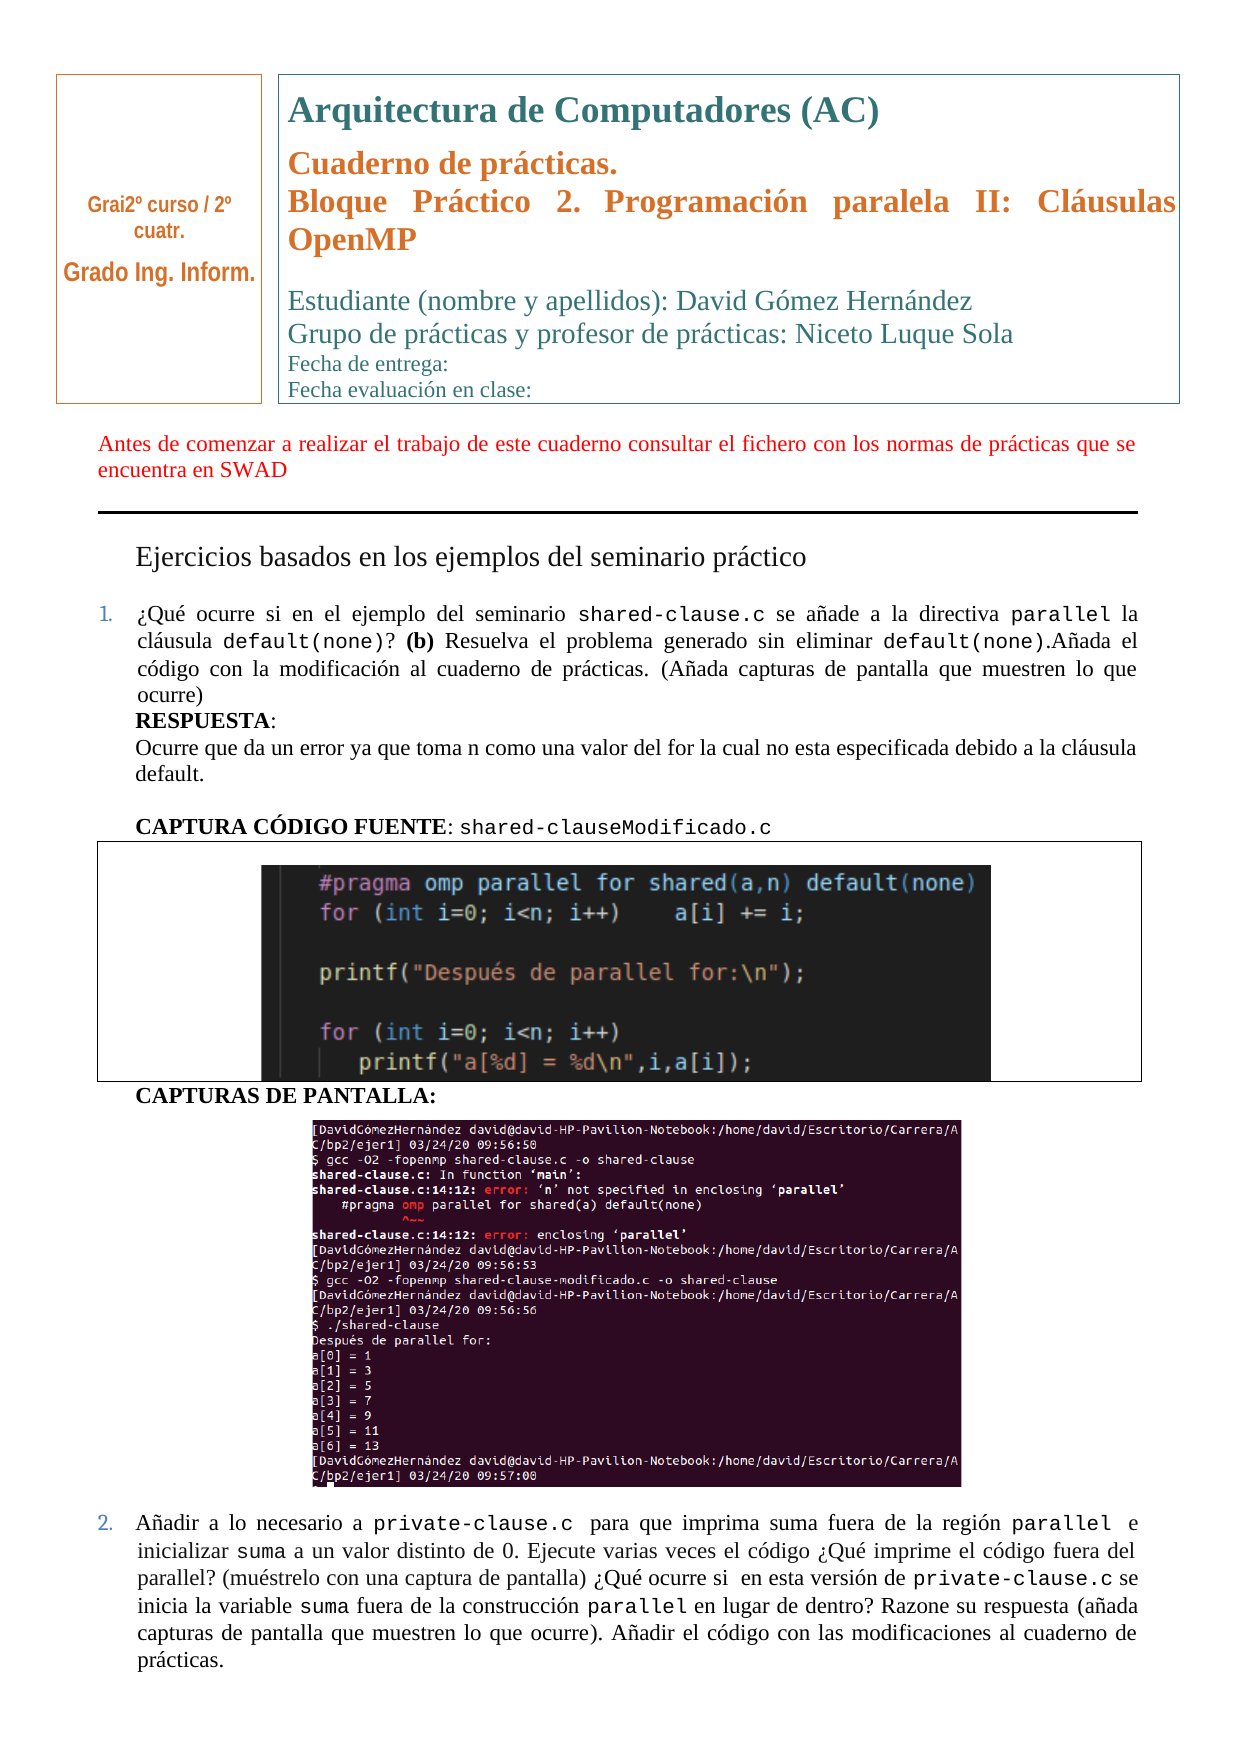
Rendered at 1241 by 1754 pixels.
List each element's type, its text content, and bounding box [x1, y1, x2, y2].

text CAPTURAS DE PANTALLA: [135, 1082, 1138, 1108]
list ¿Qué ocurre si en el ejemplo del seminario shared-clause.c se añade a la directiva parallel la cláusula default(none)? (b) Resuelva el problema generado sin eliminar default(none).Añada el código con la modificación al cuaderno de prácticas. (Añada capturas de pantalla que muestren lo que ocurre) [99, 600, 1138, 708]
picture [312, 1120, 962, 1487]
picture [261, 865, 991, 1081]
text Antes de comenzar a realizar el trabajo de este cuaderno consultar el fichero con los normas de prácticas que se encuentra en SWAD [98, 430, 1138, 483]
table_header Grai2º curso / 2º cuatr. Grado Ing. Inform. [57, 75, 261, 403]
text RESPUESTA: [135, 708, 1138, 734]
table_header [98, 842, 1141, 1081]
text CAPTURA CÓDIGO FUENTE: shared-clauseModificado.c [135, 813, 1138, 841]
subtitle Ejercicios basados en los ejemplos del seminario práctico [98, 539, 1138, 573]
table_header Arquitectura de Computadores (AC) Cuaderno de prácticas. Bloque Práctico 2. Programación paralela II: Cláusulas OpenMP Estudiante (nombre y apellidos): David Gómez Hernández Grupo de prácticas y profesor de prácticas: Niceto Luque Sola Fecha de entrega: Fecha evaluación en clase: [279, 75, 1179, 403]
table_header [262, 74, 278, 403]
list Añadir a lo necesario a private-clause.c para que imprima suma fuera de la región parallel e inicializar suma a un valor distinto de 0. Ejecute varias veces el código ¿Qué imprime el código fuera del parallel? (muéstrelo con una captura de pantalla) ¿Qué ocurre si en esta versión de private-clause.c se inicia la variable suma fuera de la construcción parallel en lugar de dentro? Razone su respuesta (añada capturas de pantalla que muestren lo que ocurre). Añadir el código con las modificaciones al cuaderno de prácticas. [98, 1509, 1138, 1672]
text Ocurre que da un error ya que toma n como una valor del for la cual no esta especificada debido a la cláusula default. [135, 734, 1138, 787]
